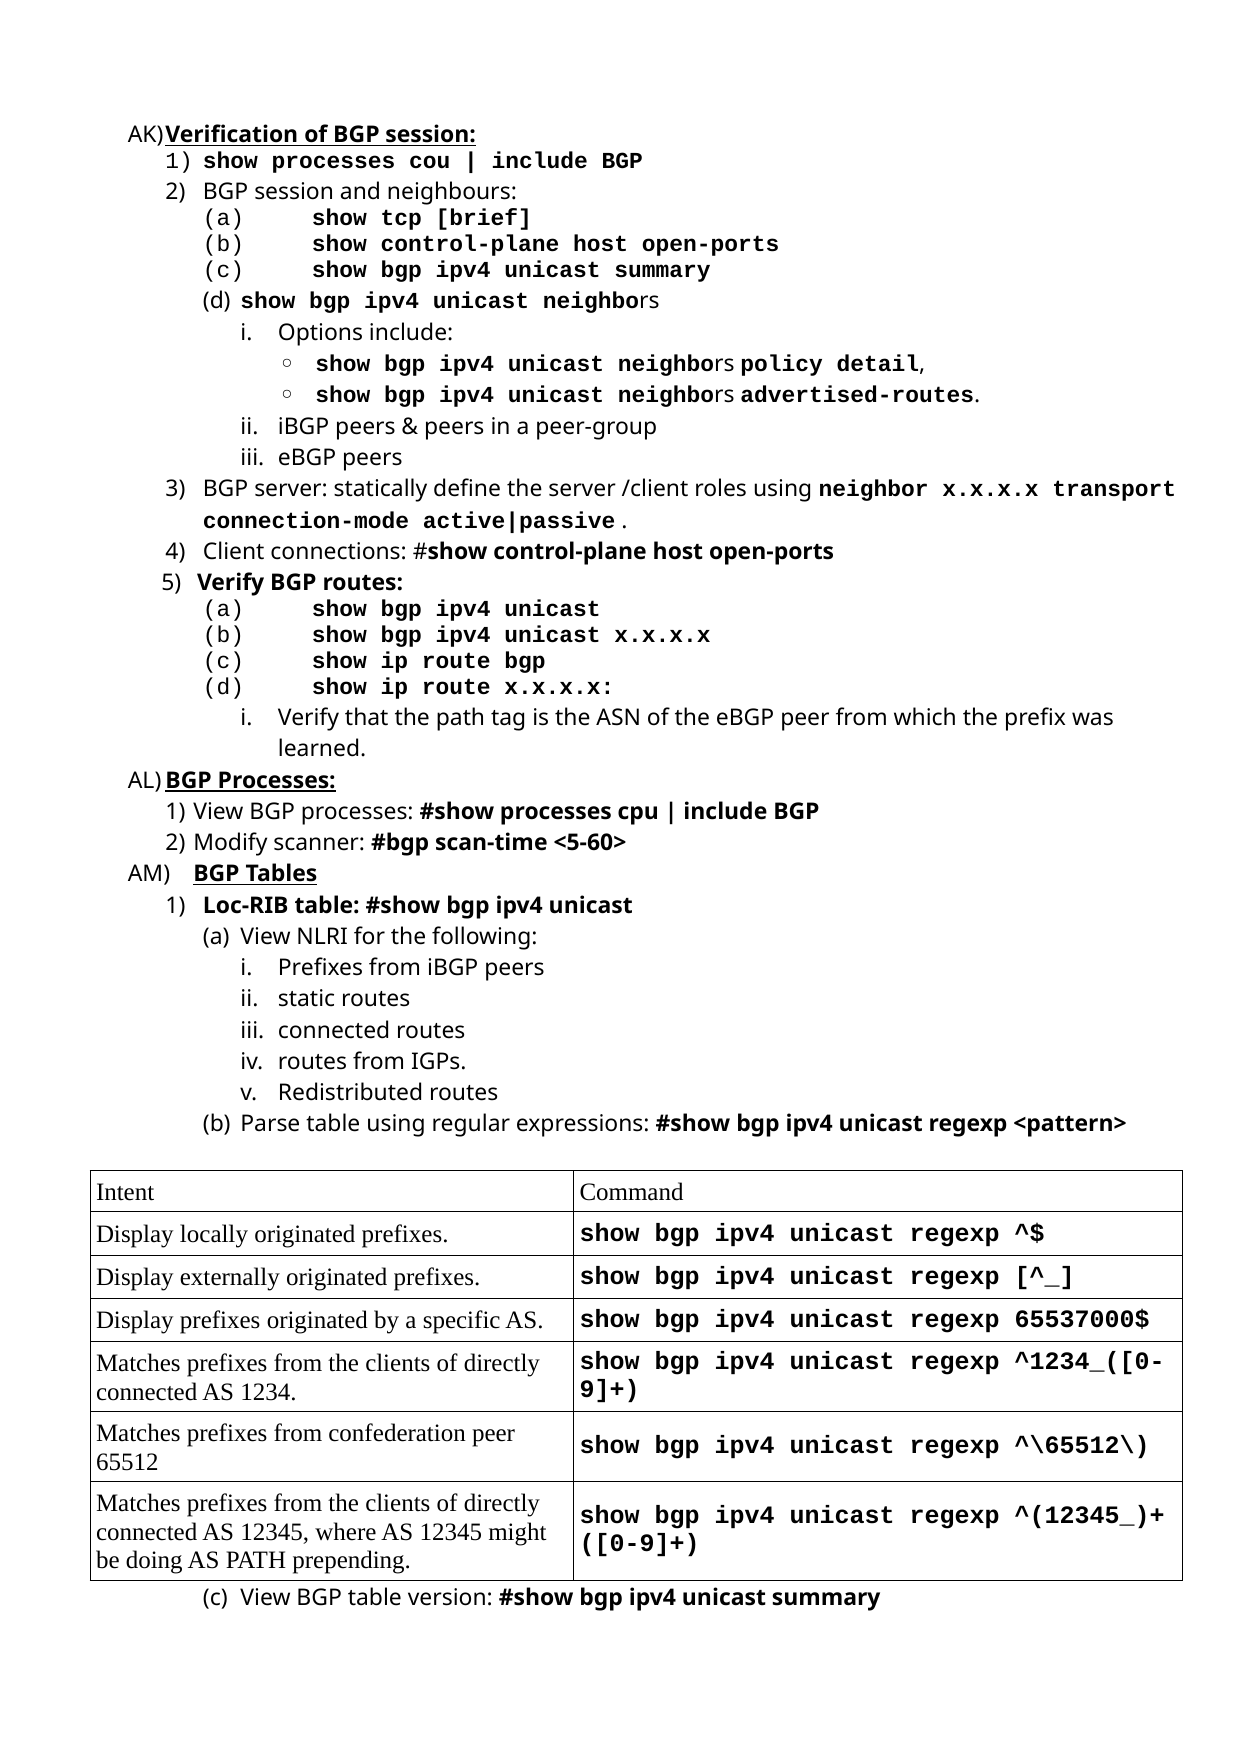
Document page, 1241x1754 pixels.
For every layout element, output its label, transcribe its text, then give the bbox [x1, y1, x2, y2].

list Verify BGP routes: [161, 566, 1182, 597]
list Loc-RIB table: #show bgp ipv4 unicast [165, 889, 1182, 920]
list Verification of BGP session: [128, 118, 1182, 149]
table_cell Matches prefixes from the clients of directly connected AS 12345, where AS 12345 might be doing AS PATH prepending. [91, 1482, 573, 1580]
list show bgp ipv4 unicast x.x.x.x [203, 623, 1182, 649]
list BGP server: statically define the server /client roles using neighbor x.x.x.x transport connection-mode active|passive . [165, 472, 1182, 535]
list BGP session and neighbours: [165, 175, 1182, 207]
list View BGP table version: #show bgp ipv4 unicast summary [203, 1581, 1182, 1612]
table_cell show bgp ipv4 unicast regexp [^_] [574, 1256, 1182, 1298]
list iBGP peers & peers in a peer-group [240, 410, 1182, 441]
list eBGP peers [240, 441, 1182, 472]
list show bgp ipv4 unicast summary [203, 258, 1182, 284]
list Modify scanner: #bgp scan-time <5-60> [165, 826, 1182, 857]
list BGP Tables [128, 857, 1182, 889]
list show tcp [brief] [203, 207, 1182, 232]
list Client connections: #show control-plane host open-ports [165, 535, 1182, 566]
list show processes cou | include BGP [165, 149, 1182, 175]
list show ip route bgp [203, 649, 1182, 675]
list View BGP processes: #show processes cpu | include BGP [165, 795, 1182, 826]
table_header Intent [91, 1171, 573, 1211]
list show bgp ipv4 unicast neighbors advertised-routes. [278, 378, 1182, 410]
list Verify that the path tag is the ASN of the eBGP peer from which the prefix was learned. [240, 701, 1182, 764]
table_cell show bgp ipv4 unicast regexp ^\65512\) [574, 1412, 1182, 1481]
table_cell show bgp ipv4 unicast regexp ^1234_([0-9]+) [574, 1342, 1182, 1411]
list Parse table using regular expressions: #show bgp ipv4 unicast regexp <pattern> [203, 1107, 1182, 1170]
list show bgp ipv4 unicast neighbors policy detail, [278, 347, 1182, 378]
list show control-plane host open-ports [203, 232, 1182, 258]
list routes from IGPs. [240, 1045, 1182, 1076]
table_cell Matches prefixes from the clients of directly connected AS 1234. [91, 1342, 573, 1411]
list View NLRI for the following: [203, 920, 1182, 951]
table_cell Display prefixes originated by a specific AS. [91, 1299, 573, 1341]
table_cell show bgp ipv4 unicast regexp ^(12345_)+([0-9]+) [574, 1482, 1182, 1580]
list show ip route x.x.x.x: [203, 675, 1182, 701]
list show bgp ipv4 unicast [203, 597, 1182, 623]
list show bgp ipv4 unicast neighbors [203, 284, 1182, 316]
list Prefixes from iBGP peers [240, 951, 1182, 982]
list Options include: [240, 316, 1182, 347]
table_cell Display locally originated prefixes. [91, 1212, 573, 1254]
table_cell Display externally originated prefixes. [91, 1256, 573, 1298]
list connected routes [240, 1014, 1182, 1045]
list Redistributed routes [240, 1076, 1182, 1107]
list BGP Processes: [128, 764, 1182, 795]
table_header Command [574, 1171, 1182, 1211]
table_cell Matches prefixes from confederation peer 65512 [91, 1412, 573, 1481]
table_cell show bgp ipv4 unicast regexp 65537000$ [574, 1299, 1182, 1341]
table_cell show bgp ipv4 unicast regexp ^$ [574, 1212, 1182, 1254]
list static routes [240, 982, 1182, 1014]
